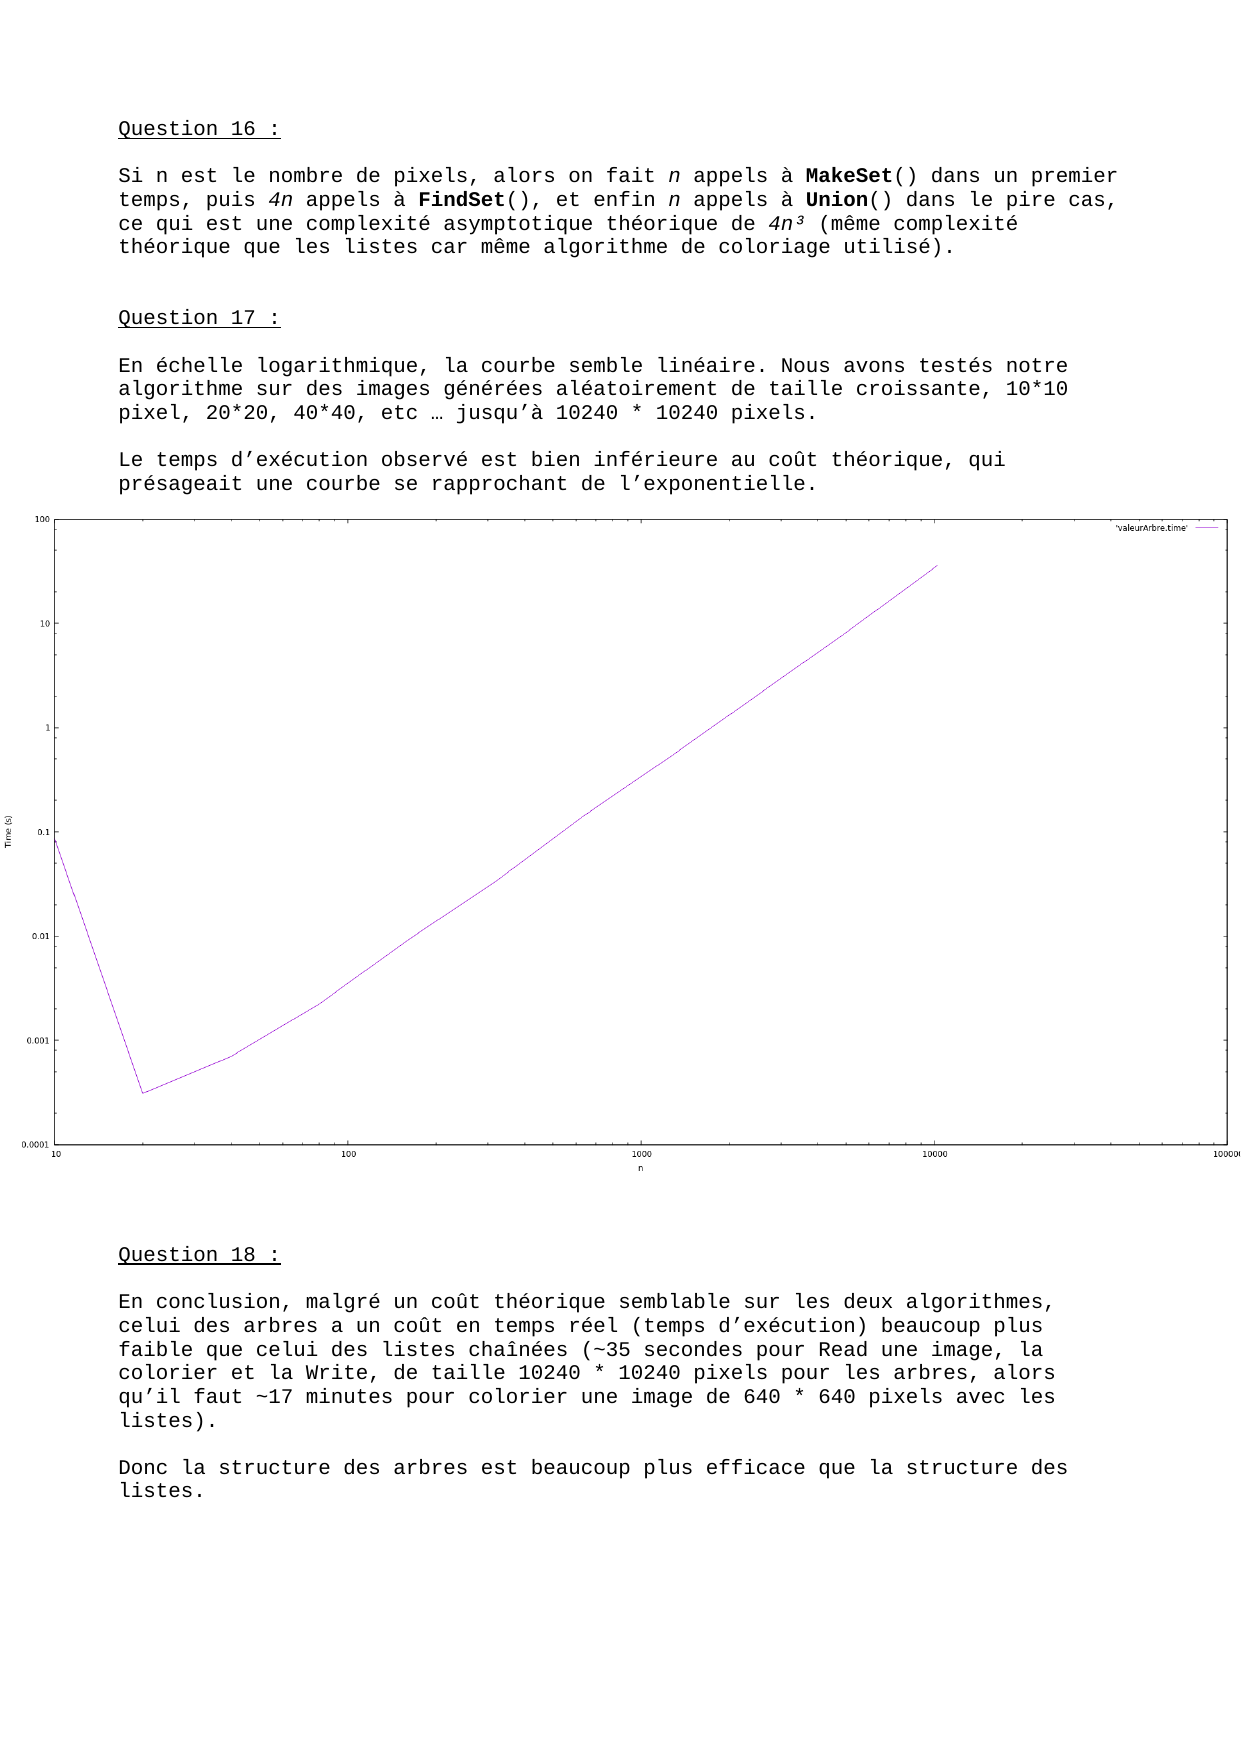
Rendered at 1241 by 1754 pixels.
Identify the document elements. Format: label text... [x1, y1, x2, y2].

text En échelle logarithmique, la courbe semble linéaire. Nous avons testés notre algorithme sur des images générées aléatoirement de taille croissante, 10*10 pixel, 20*20, 40*40, etc … jusqu’à 10240 * 10240 pixels. [118, 354, 1122, 426]
text Question 18 : [118, 1244, 1122, 1268]
text Question 16 : [118, 118, 1122, 142]
text Donc la structure des arbres est beaucoup plus efficace que la structure des listes. [118, 1457, 1122, 1504]
text Le temps d’exécution observé est bien inférieure au coût théorique, qui présageait une courbe se rapprochant de l’exponentielle. [118, 449, 1122, 496]
picture [0, 509, 1241, 1174]
text Question 17 : [118, 307, 1122, 331]
text Si n est le nombre de pixels, alors on fait n appels à MakeSet() dans un premier temps, puis 4n appels à FindSet(), et enfin n appels à Union() dans le pire cas, ce qui est une complexité asymptotique théorique de 4n³ (même complexité théorique que les listes car même algorithme de coloriage utilisé). [118, 165, 1122, 260]
text En conclusion, malgré un coût théorique semblable sur les deux algorithmes, celui des arbres a un coût en temps réel (temps d’exécution) beaucoup plus faible que celui des listes chaînées (~35 secondes pour Read une image, la colorier et la Write, de taille 10240 * 10240 pixels pour les arbres, alors qu’il faut ~17 minutes pour colorier une image de 640 * 640 pixels avec les listes). [118, 1291, 1122, 1433]
